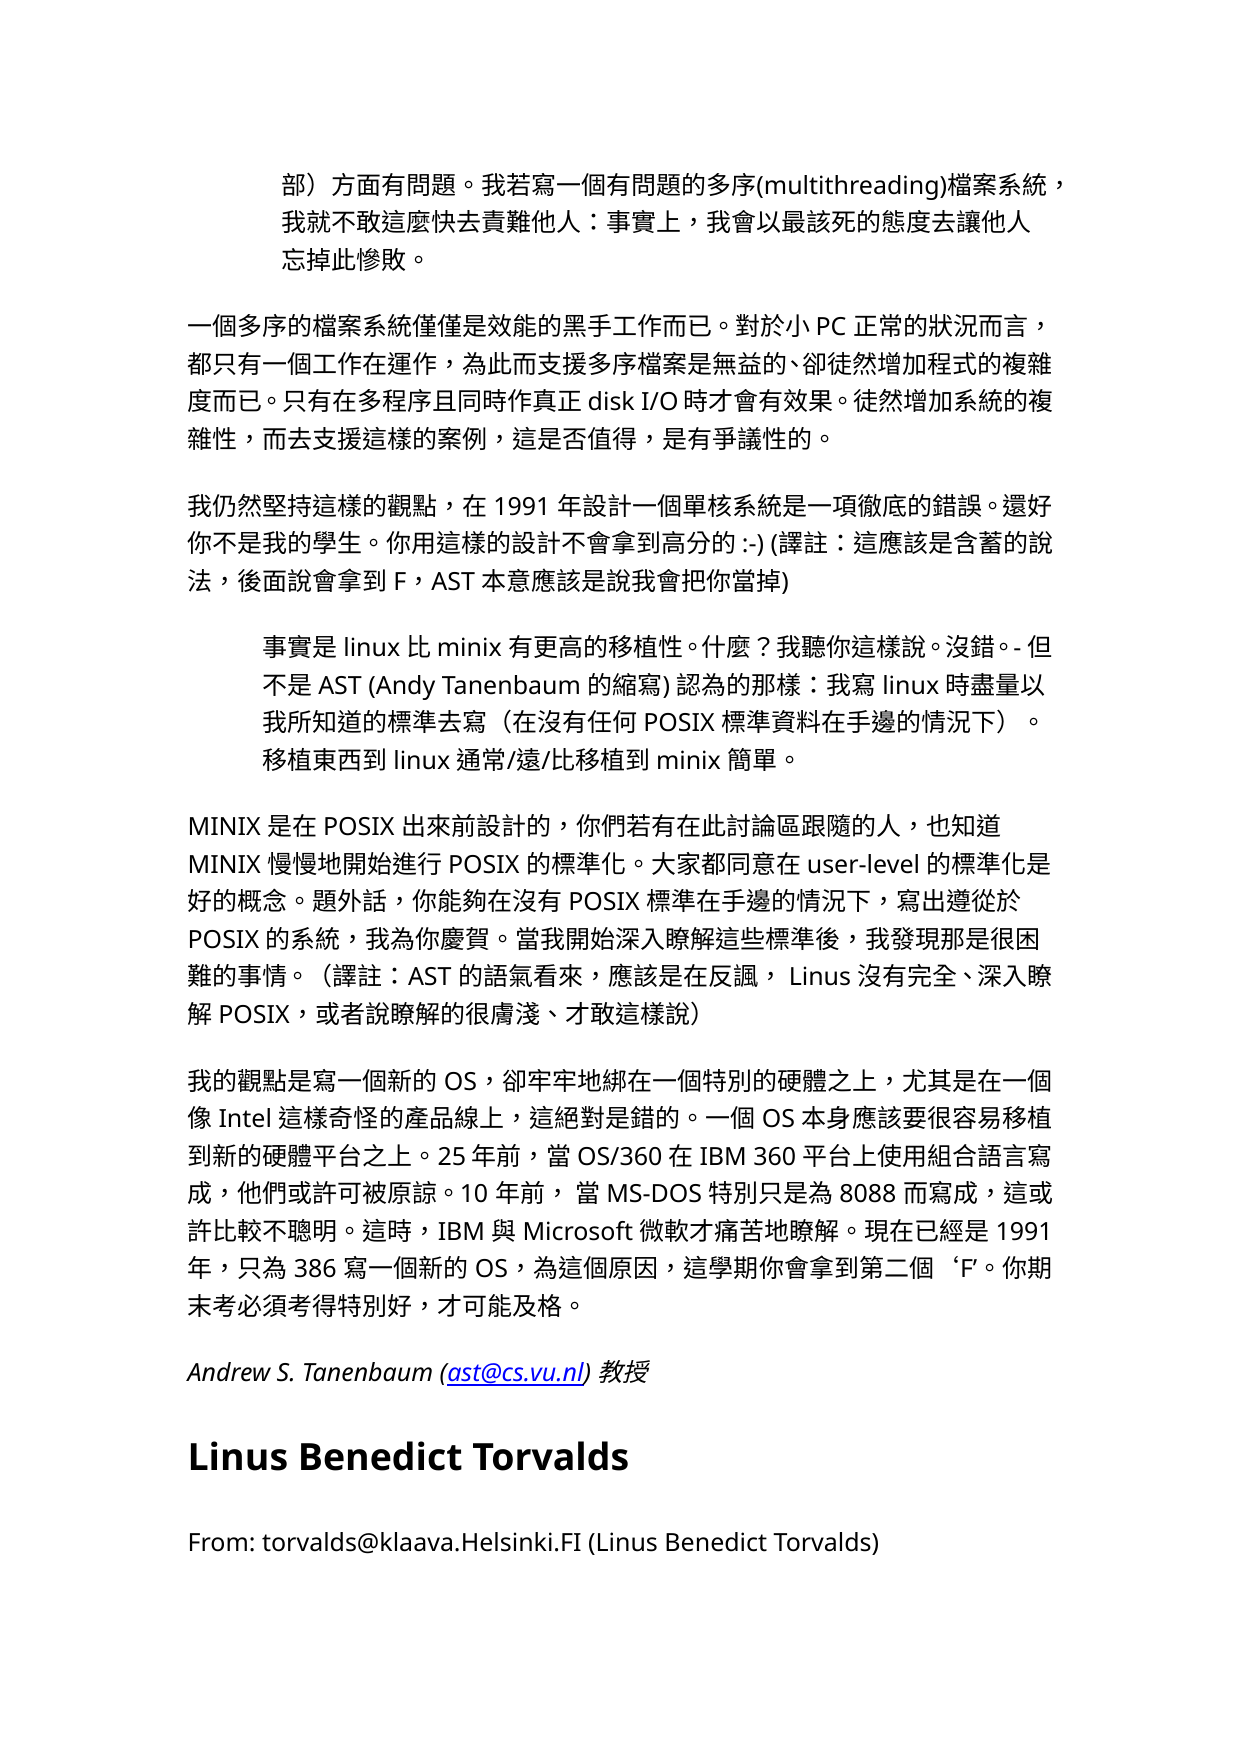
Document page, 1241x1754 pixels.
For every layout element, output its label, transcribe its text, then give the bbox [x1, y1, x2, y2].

text 這若是 OS 核心好與壞的唯一評估準則，你是對的。但你沒有提到的是，minix 沒有把微核心該作的事情做好，在真正的多工處理（在核心內部）方面有問題。我若寫一個有問題的多序(multithreading)檔案系統，我就不敢這麼快去責難他人：事實上，我會以最該死的態度去讓他人忘掉此慘敗。 [281, 164, 1053, 277]
text MINIX 是在 POSIX 出來前設計的，你們若有在此討論區跟隨的人，也知道 MINIX 慢慢地開始進行 POSIX 的標準化。大家都同意在 user-level 的標準化是好的概念。題外話，你能夠在沒有 POSIX 標準在手邊的情況下，寫出遵從於 POSIX 的系統，我為你慶賀。當我開始深入瞭解這些標準後，我發現那是很困難的事情。（譯註：AST 的語氣看來，應該是在反諷， Linus 沒有完全、深入瞭解 POSIX，或者說瞭解的很膚淺、才敢這樣說） [187, 806, 1053, 1031]
text 我仍然堅持這樣的觀點，在 1991 年設計一個單核系統是一項徹底的錯誤。還好，你不是我的學生。你用這樣的設計不會拿到高分的 :-) (譯註：這應該是含蓄的說法，後面說會拿到 F，AST 本意應該是說我會把你當掉) [187, 485, 1053, 598]
text Andrew S. Tanenbaum (ast@cs.vu.nl) 教授 [187, 1352, 1053, 1389]
text 我的觀點是寫一個新的 OS，卻牢牢地綁在一個特別的硬體之上，尤其是在一個像 Intel 這樣奇怪的產品線上，這絕對是錯的。一個 OS 本身應該要很容易移植到新的硬體平台之上。25年前，當 OS/360 在 IBM 360 平台上使用組合語言寫成，他們或許可被原諒。10 年前， 當 MS-DOS 特別只是為 8088 而寫成，這或許比較不聰明。這時，IBM 與 Microsoft 微軟才痛苦地瞭解。現在已經是 1991 年，只為 386 寫一個新的 OS，為這個原因，這學期你會拿到第二個‘F’。你期末考必須考得特別好，才可能及格。 [187, 1060, 1053, 1323]
text 一個多序的檔案系統僅僅是效能的黑手工作而已。對於小 PC 正常的狀況而言，都只有一個工作在運作，為此而支援多序檔案是無益的、卻徒然增加程式的複雜度而已。只有在多程序且同時作真正 disk I/O時才會有效果。徒然增加系統的複雜性，而去支援這樣的案例，這是否值得，是有爭議性的。 [187, 306, 1053, 456]
text From: torvalds@klaava.Helsinki.FI (Linus Benedict Torvalds) [187, 1523, 1053, 1560]
text Linus Benedict Torvalds [187, 1419, 1053, 1494]
text 事實是 linux 比minix 有更高的移植性。什麼？我聽你這樣說。沒錯。- 但不是 AST (Andy Tanenbaum 的縮寫) 認為的那樣：我寫 linux 時盡量以我所知道的標準去寫（在沒有任何 POSIX 標準資料在手邊的情況下）。移植東西到 linux 通常/遠/比移植到 minix 簡單。 [262, 627, 1053, 777]
